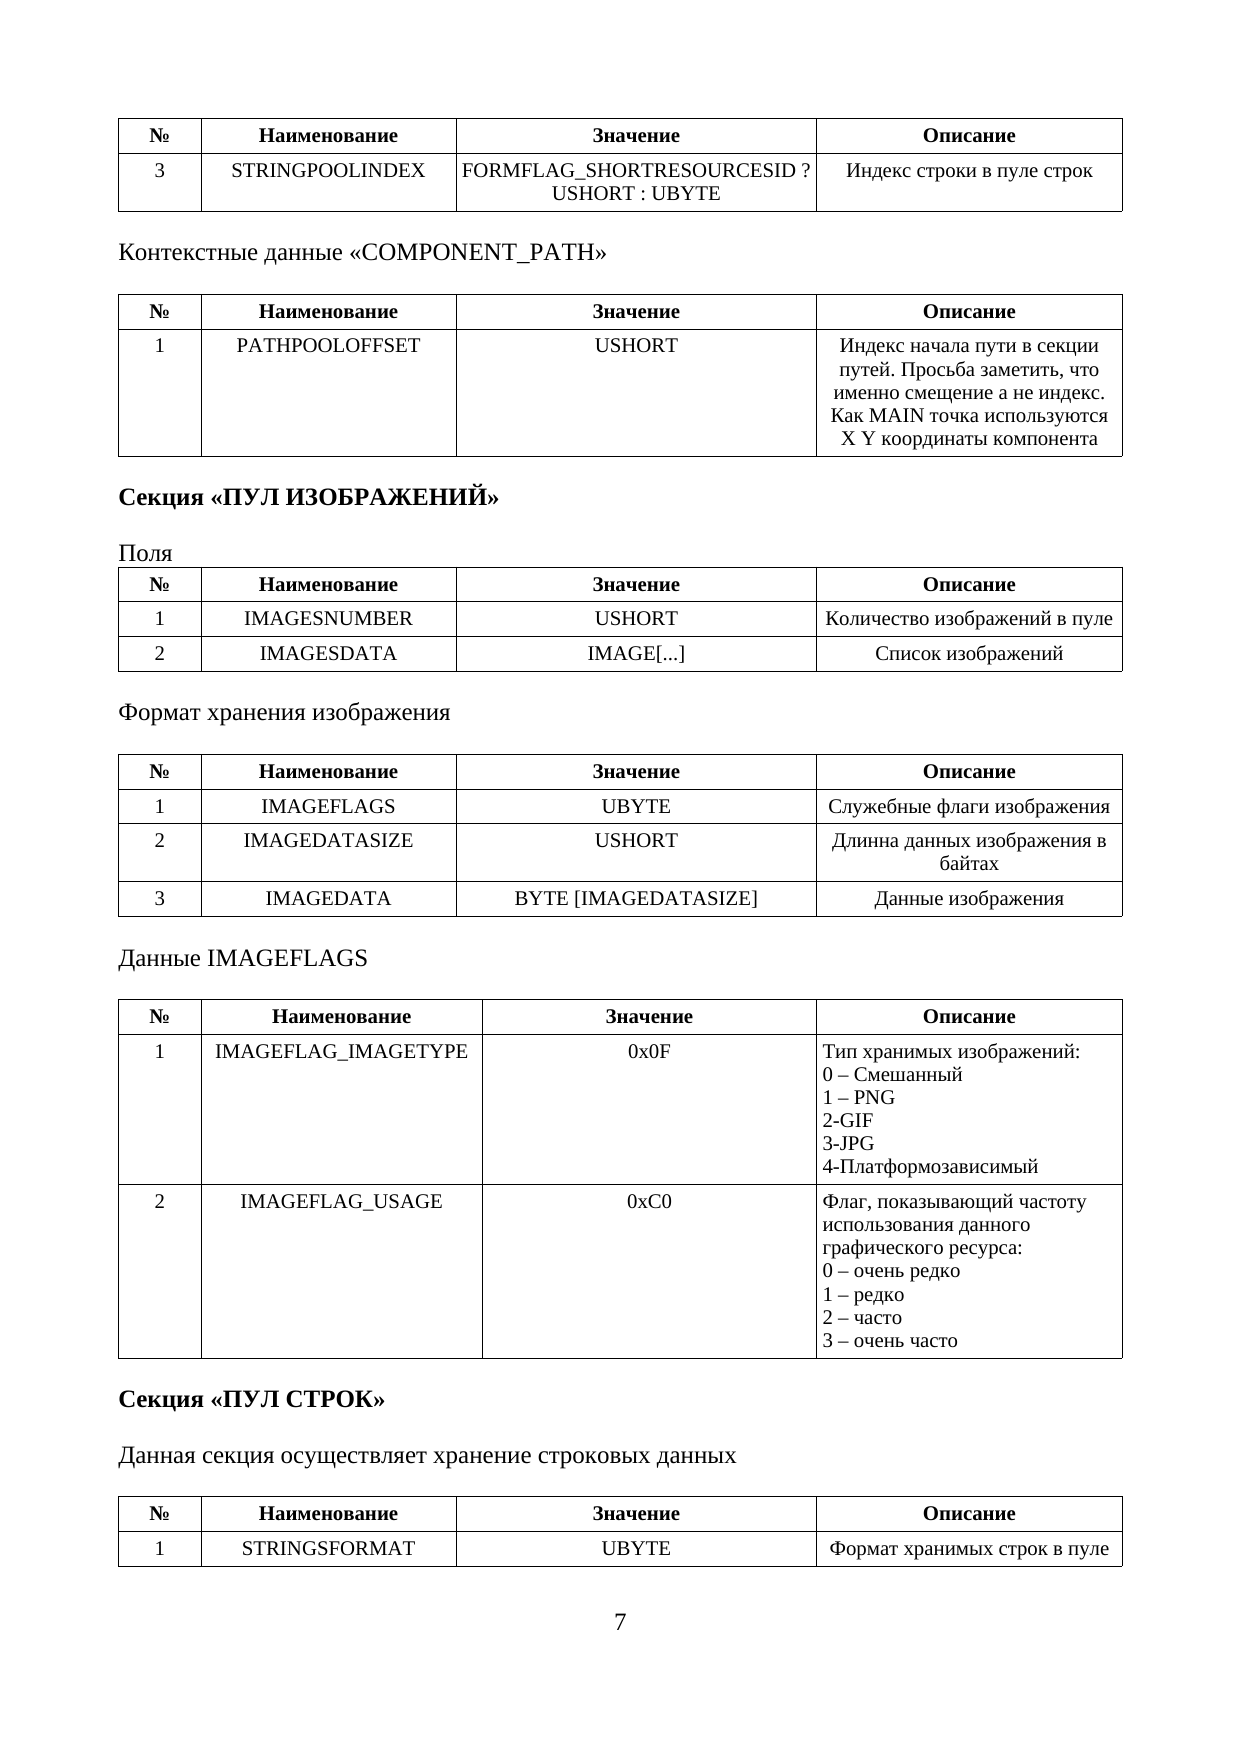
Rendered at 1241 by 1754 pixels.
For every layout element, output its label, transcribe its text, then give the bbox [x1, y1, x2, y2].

text Секция «ПУЛ СТРОК» [118, 1385, 1122, 1413]
table_cell 2 [119, 824, 201, 881]
table_cell Служебные флаги изображения [817, 790, 1122, 823]
table_cell IMAGEFLAGS [202, 790, 456, 823]
table_header Значение [457, 755, 816, 789]
table_header Наименование [202, 1497, 456, 1531]
table_cell 3 [119, 882, 201, 916]
table_cell IMAGEFLAG_IMAGETYPE [202, 1035, 482, 1184]
table_cell BYTE [IMAGEDATASIZE] [457, 882, 816, 916]
table_cell 0xC0 [483, 1185, 816, 1357]
table_header № [119, 119, 201, 153]
table_cell STRINGPOOLINDEX [202, 154, 456, 211]
table_header Наименование [202, 119, 456, 153]
table_header Описание [817, 755, 1122, 789]
table_header № [119, 568, 201, 601]
table_header Наименование [202, 1000, 482, 1034]
table_cell FORMFLAG_SHORTRESOURCESID ?USHORT : UBYTE [457, 154, 816, 211]
table_cell Количество изображений в пуле [817, 602, 1122, 636]
table_cell 1 [119, 1532, 201, 1566]
text Формат хранения изображения [118, 698, 1122, 726]
table_cell 3 [119, 154, 201, 211]
table_header Описание [817, 1000, 1122, 1034]
table_header Значение [457, 568, 816, 601]
table_header Наименование [202, 755, 456, 789]
table_header Наименование [202, 568, 456, 601]
text Данные IMAGEFLAGS [118, 944, 1122, 971]
table_header Значение [457, 1497, 816, 1531]
table_header Наименование [202, 295, 456, 328]
table_header Значение [457, 295, 816, 328]
table_header № [119, 1000, 201, 1034]
table_header Описание [817, 568, 1122, 601]
text Секция «ПУЛ ИЗОБРАЖЕНИЙ» [118, 483, 1122, 511]
table_cell Флаг, показывающий частоту использования данного графического ресурса: 0 – очень редко 1 – редко 2 – часто 3 – очень часто [817, 1185, 1122, 1357]
table_header Значение [457, 119, 816, 153]
table_cell IMAGE[...] [457, 637, 816, 671]
table_cell 1 [119, 1035, 201, 1184]
table_cell IMAGESNUMBER [202, 602, 456, 636]
text Данная секция осуществляет хранение строковых данных [118, 1441, 1122, 1468]
table_header № [119, 295, 201, 328]
table_cell Длинна данных изображения в байтах [817, 824, 1122, 881]
table_cell Данные изображения [817, 882, 1122, 916]
table_cell Тип хранимых изображений: 0 – Смешанный 1 – PNG 2-GIF 3-JPG 4-Платформозависимый [817, 1035, 1122, 1184]
table_cell UBYTE [457, 790, 816, 823]
table_header Описание [817, 1497, 1122, 1531]
table_cell PATHPOOLOFFSET [202, 330, 456, 456]
table_cell USHORT [457, 602, 816, 636]
table_cell Список изображений [817, 637, 1122, 671]
table_cell 2 [119, 1185, 201, 1357]
text Контекстные данные «COMPONENT_PATH» [118, 238, 1122, 266]
table_cell IMAGEFLAG_USAGE [202, 1185, 482, 1357]
table_cell 1 [119, 330, 201, 456]
table_cell 1 [119, 602, 201, 636]
table_cell Индекс строки в пуле строк [817, 154, 1122, 211]
table_header № [119, 1497, 201, 1531]
table_cell Индекс начала пути в секции путей. Просьба заметить, что именно смещение а не индекс. Как MAIN точка используются X Y координаты компонента [817, 330, 1122, 456]
table_header Значение [483, 1000, 816, 1034]
table_header Описание [817, 119, 1122, 153]
table_cell STRINGSFORMAT [202, 1532, 456, 1566]
table_cell Формат хранимых строк в пуле [817, 1532, 1122, 1566]
table_cell UBYTE [457, 1532, 816, 1566]
table_cell USHORT [457, 824, 816, 881]
table_header № [119, 755, 201, 789]
table_cell 0x0F [483, 1035, 816, 1184]
table_cell IMAGEDATASIZE [202, 824, 456, 881]
text Поля [118, 539, 1122, 567]
table_cell IMAGESDATA [202, 637, 456, 671]
table_cell 1 [119, 790, 201, 823]
table_cell IMAGEDATA [202, 882, 456, 916]
table_cell USHORT [457, 330, 816, 456]
table_header Описание [817, 295, 1122, 328]
table_cell 2 [119, 637, 201, 671]
